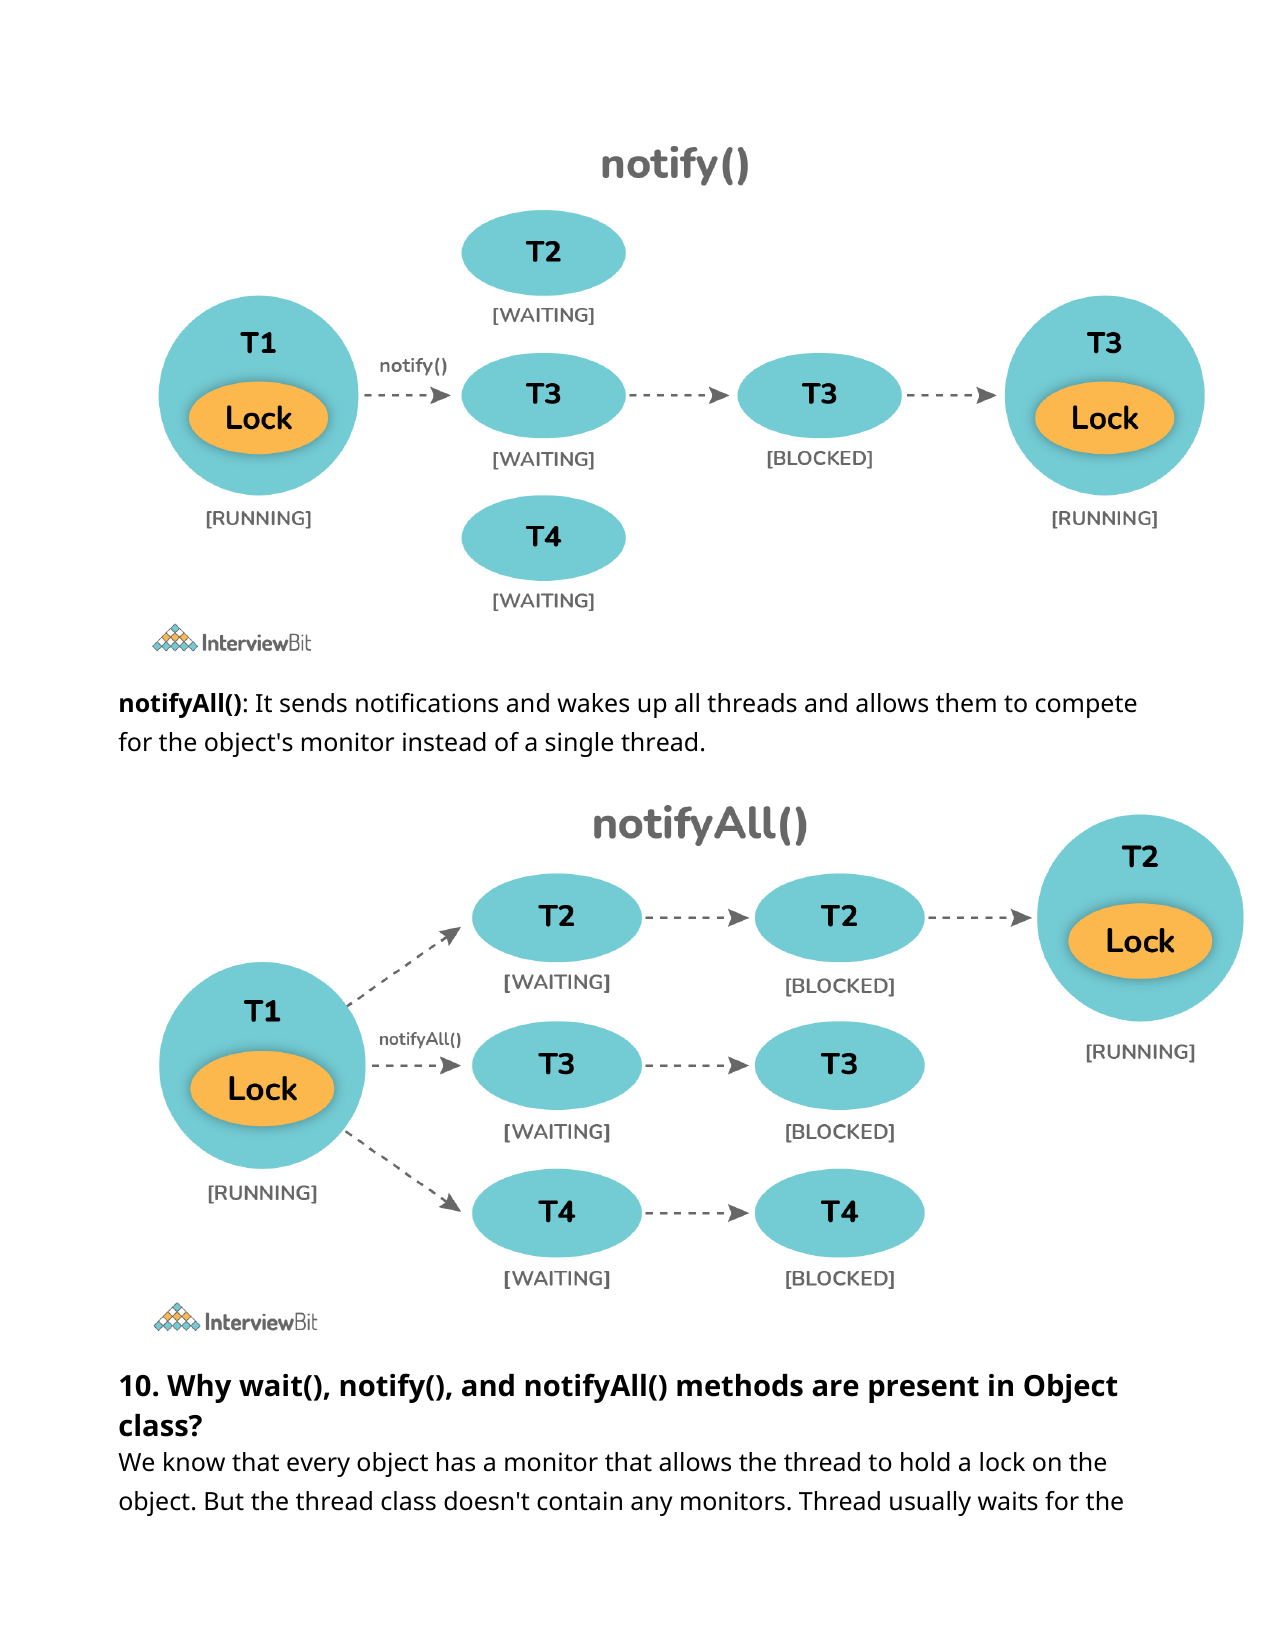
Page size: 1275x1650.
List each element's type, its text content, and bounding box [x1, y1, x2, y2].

text We know that every object has a monitor that allows the thread to hold a lock on the object. But the thread class doesn't contain any monitors. Thread usually waits for the [118, 1445, 1157, 1518]
picture [118, 763, 1275, 1362]
subtitle 10. Why wait(), notify(), and notifyAll() methods are present in Object class? [118, 1366, 1157, 1445]
picture [118, 118, 1241, 681]
text notifyAll(): It sends notifications and wakes up all threads and allows them to compete for the object's monitor instead of a single thread. [118, 685, 1157, 758]
